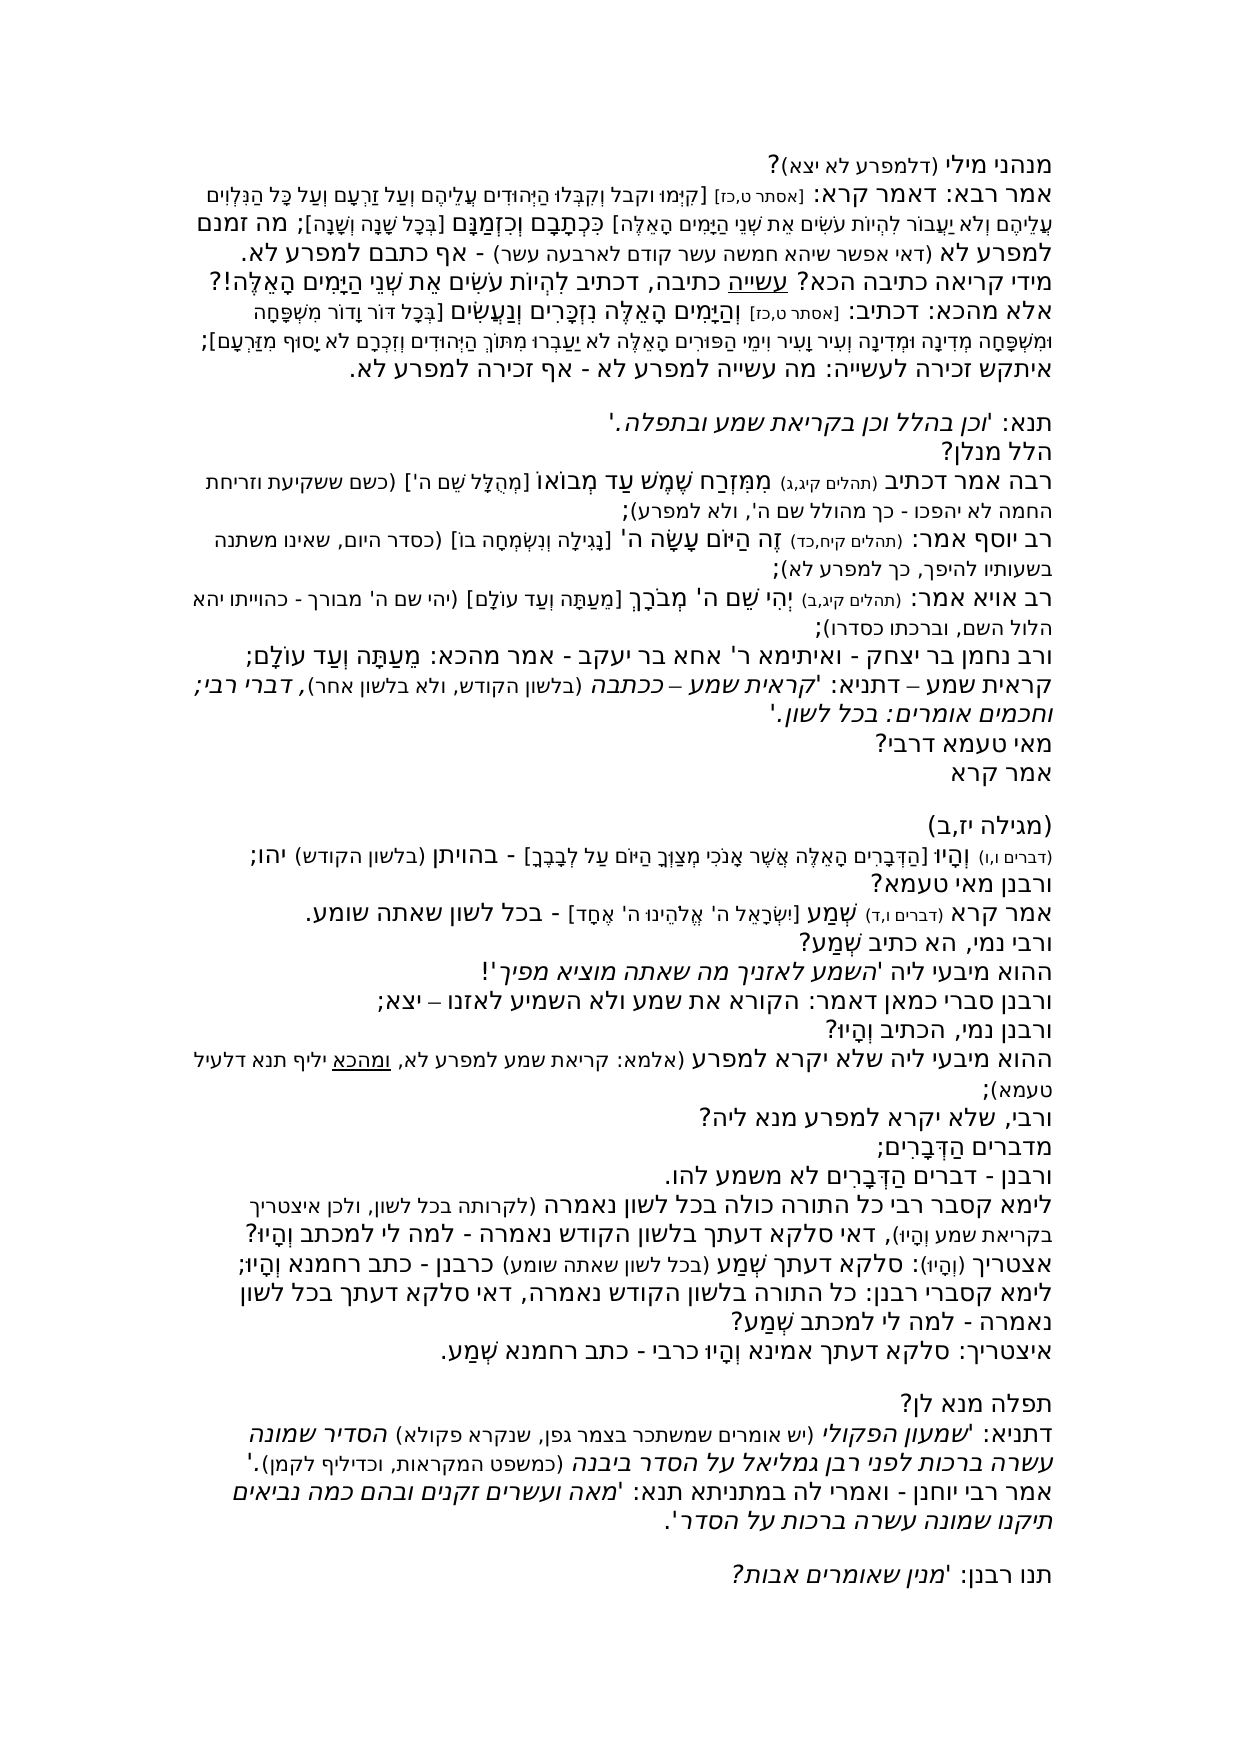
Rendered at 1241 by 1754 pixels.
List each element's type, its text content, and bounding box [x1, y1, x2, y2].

text ורבנן - דברים הַדְּבָרִים לא משמע להו. [187, 1161, 1053, 1190]
text ורב נחמן בר יצחק - ואיתימא ר' אחא בר יעקב - אמר מהכא: מֵעַתָּה וְעַד עוֹלָם; [187, 641, 1053, 670]
text דתניא: 'שמעון הפקולי (יש אומרים שמשתכר בצמר גפן, שנקרא פקולא) הסדיר שמונה עשרה ברכות לפני רבן גמליאל על הסדר ביבנה (כמשפט המקראות, וכדיליף לקמן).' [187, 1419, 1053, 1477]
text קראית שמע – דתניא: 'קראית שמע – ככתבה (בלשון הקודש, ולא בלשון אחר), דברי רבי; וחכמים אומרים: בכל לשון.' [187, 670, 1053, 729]
text ורבי נמי, הא כתיב שְׁמַע? [187, 928, 1053, 957]
text רב יוסף אמר: (תהלים קיח,כד) זֶה הַיּוֹם עָשָׂה ה' [נָגִילָה וְנִשְׂמְחָה בוֹ] (כסדר היום, שאינו משתנה בשעותיו להיפך, כך למפרע לא); [187, 524, 1053, 583]
text ורבי, שלא יקרא למפרע מנא ליה? [187, 1103, 1053, 1132]
text רבה אמר דכתיב (תהלים קיג,ג) מִמִּזְרַח שֶׁמֶשׁ עַד מְבוֹאוֹ [מְהֻלָּל שֵׁם ה'] (כשם ששקיעת וזריחת החמה לא יהפכו - כך מהולל שם ה', ולא למפרע); [187, 466, 1053, 524]
text אמר רבי יוחנן - ואמרי לה במתניתא תנא: 'מאה ועשרים זקנים ובהם כמה נביאים תיקנו שמונה עשרה ברכות על הסדר'. [187, 1477, 1053, 1536]
text אמר קרא [187, 758, 1053, 787]
text מידי קריאה כתיבה הכא? עשייה כתיבה, דכתיב לִהְיוֹת עֹשִׂים אֵת שְׁנֵי הַיָּמִים הָאֵלֶּה!? [187, 267, 1053, 296]
text הלל מנלן? [187, 437, 1053, 466]
text ורבנן סברי כמאן דאמר: הקורא את שמע ולא השמיע לאזנו – יצא; [187, 986, 1053, 1015]
text לימא קסברי רבנן: כל התורה בלשון הקודש נאמרה, דאי סלקא דעתך בכל לשון נאמרה - למה לי למכתב שְׁמַע? [187, 1278, 1053, 1336]
text (דברים ו,ו) וְהָיוּ [הַדְּבָרִים הָאֵלֶּה אֲשֶׁר אָנֹכִי מְצַוְּךָ הַיּוֹם עַל לְבָבֶךָ] - בהויתן (בלשון הקודש) יהו; [187, 840, 1053, 869]
text לימא קסבר רבי כל התורה כולה בכל לשון נאמרה (לקרותה בכל לשון, ולכן איצטריך בקריאת שמע וְהָיוּ), דאי סלקא דעתך בלשון הקודש נאמרה - למה לי למכתב וְהָיוּ? [187, 1190, 1053, 1249]
text אמר קרא (דברים ו,ד) שְׁמַע [יִשְׂרָאֵל ה' אֱלֹהֵינוּ ה' אֶחָד] - בכל לשון שאתה שומע. [187, 899, 1053, 928]
text (מגילה יז,ב) [187, 811, 1053, 840]
text איצטריך: סלקא דעתך אמינא וְהָיוּ כרבי - כתב רחמנא שְׁמַע. [187, 1336, 1053, 1366]
text מאי טעמא דרבי? [187, 729, 1053, 758]
text תנא: 'וכן בהלל וכן בקריאת שמע ובתפלה.' [187, 408, 1053, 437]
text ורבנן נמי, הכתיב וְהָיוּ? [187, 1015, 1053, 1044]
text אצטריך (וְהָיוּ): סלקא דעתך שְׁמַע (בכל לשון שאתה שומע) כרבנן - כתב רחמנא וְהָיוּ; [187, 1249, 1053, 1278]
text רב אויא אמר: (תהלים קיג,ב) יְהִי שֵׁם ה' מְבֹרָךְ [מֵעַתָּה וְעַד עוֹלָם] (יהי שם ה' מבורך - כהוייתו יהא הלול השם, וברכתו כסדרו); [187, 583, 1053, 641]
text ההוא מיבעי ליה שלא יקרא למפרע (אלמא: קריאת שמע למפרע לא, ומהכא יליף תנא דלעיל טעמא); [187, 1044, 1053, 1103]
text ורבנן מאי טעמא? [187, 869, 1053, 899]
text אלא מהכא: דכתיב: [אסתר ט,כז] וְהַיָּמִים הָאֵלֶּה נִזְכָּרִים וְנַעֲשִׂים [בְּכָל דּוֹר וָדוֹר מִשְׁפָּחָה וּמִשְׁפָּחָה מְדִינָה וּמְדִינָה וְעִיר וָעִיר וִימֵי הַפּוּרִים הָאֵלֶּה לֹא יַעַבְרוּ מִתּוֹךְ הַיְּהוּדִים וְזִכְרָם לֹא יָסוּף מִזַּרְעָם]; איתקש זכירה לעשייה: מה עשייה למפרע לא - אף זכירה למפרע לא. [187, 296, 1053, 384]
text מנהני מילי (דלמפרע לא יצא)? [187, 150, 1053, 179]
text מדברים הַדְּבָרִים; [187, 1132, 1053, 1161]
text ההוא מיבעי ליה 'השמע לאזניך מה שאתה מוציא מפיך'! [187, 957, 1053, 986]
text תפלה מנא לן? [187, 1390, 1053, 1419]
text אמר רבא: דאמר קרא: [אסתר ט,כז] [קִיְּמוּ וקבל וְקִבְּלוּ הַיְּהוּדִים עֲלֵיהֶם וְעַל זַרְעָם וְעַל כָּל הַנִּלְוִים עֲלֵיהֶם וְלֹא יַעֲבוֹר לִהְיוֹת עֹשִׂים אֵת שְׁנֵי הַיָּמִים הָאֵלֶּה] כִּכְתָבָם וְכִזְמַנָּם [בְּכָל שָׁנָה וְשָׁנָה]; מה זמנם למפרע לא (דאי אפשר שיהא חמשה עשר קודם לארבעה עשר) - אף כתבם למפרע לא. [187, 179, 1053, 267]
text תנו רבנן: 'מנין שאומרים אבות? [187, 1560, 1053, 1589]
